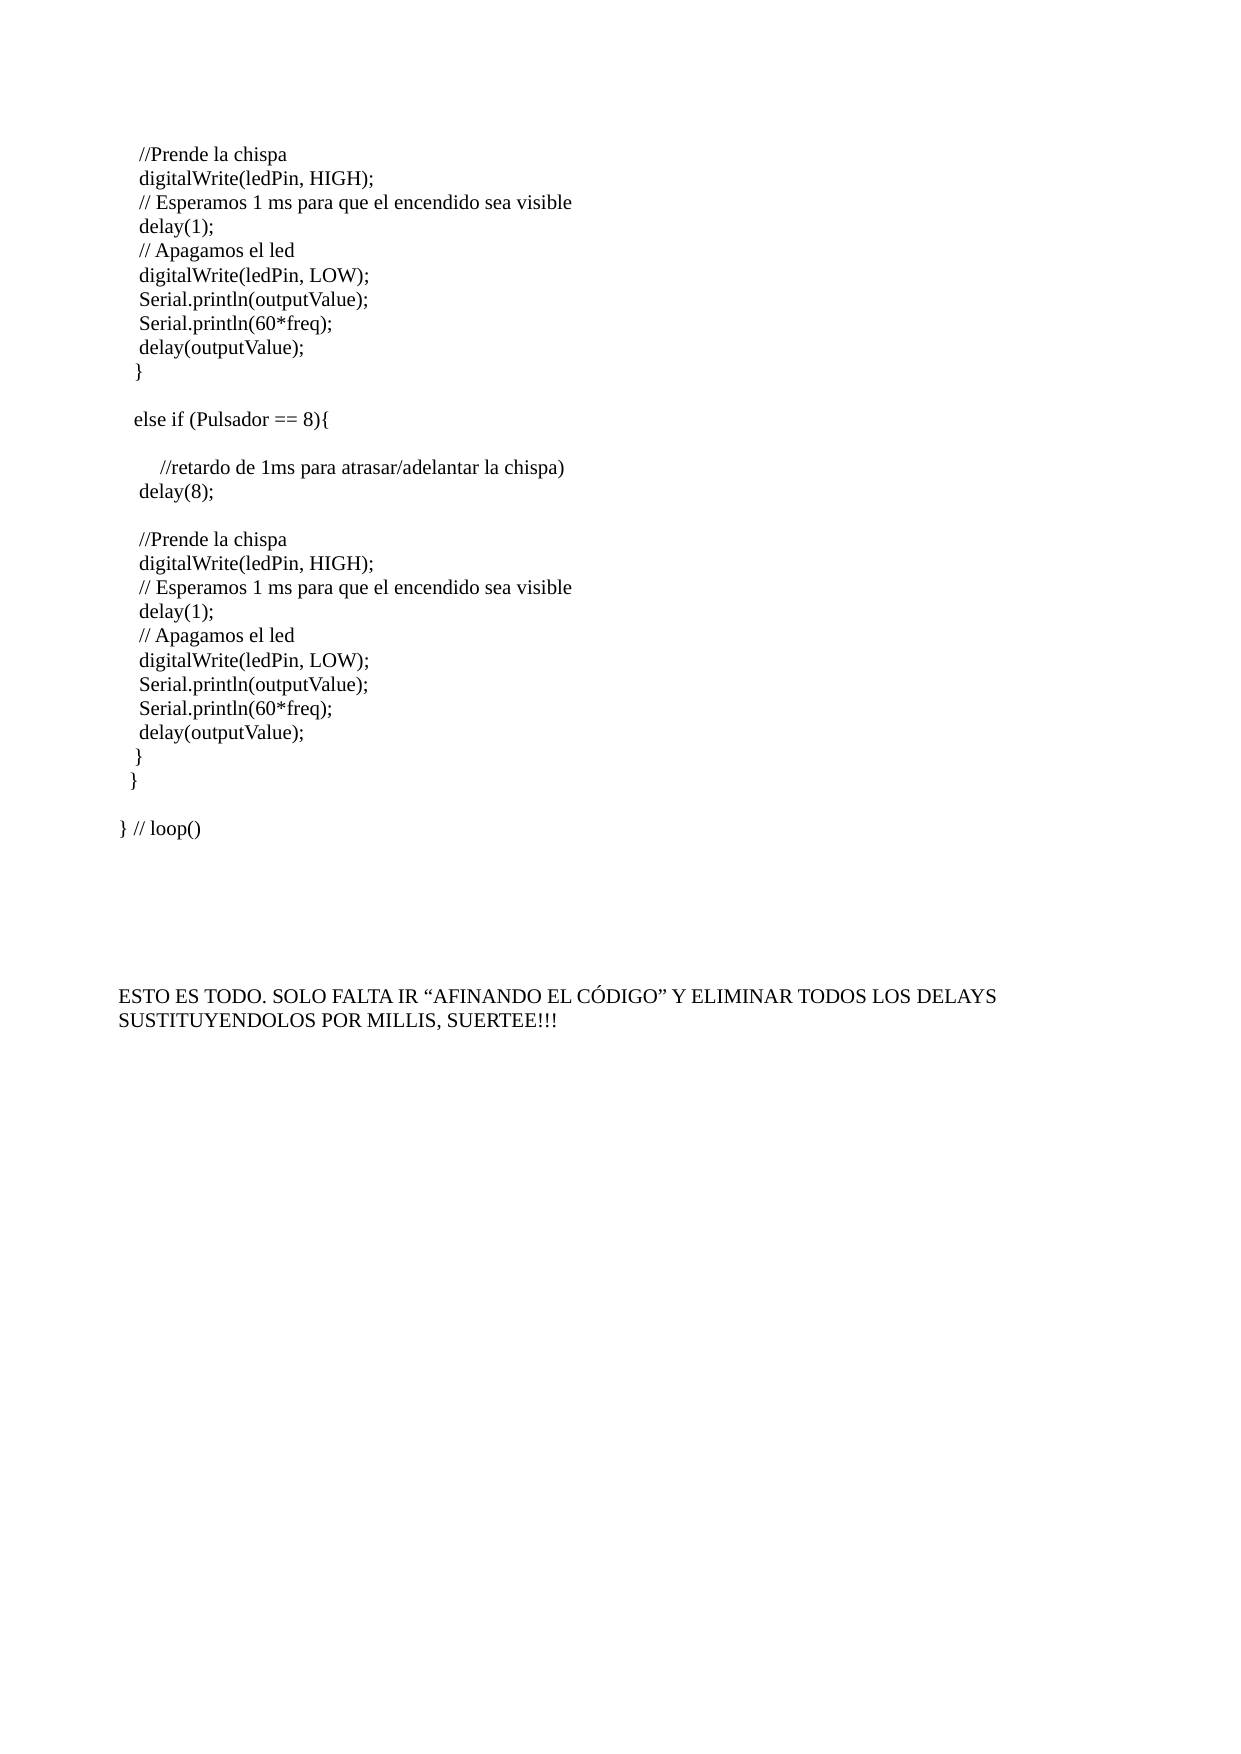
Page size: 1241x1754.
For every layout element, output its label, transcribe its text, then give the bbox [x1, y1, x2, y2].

text //Prende la chispa [118, 142, 1122, 166]
text delay(1); [118, 214, 1122, 238]
text } // loop() [118, 816, 1122, 840]
text } [118, 744, 1122, 768]
text delay(outputValue); [118, 720, 1122, 744]
text Serial.println(outputValue); [118, 672, 1122, 696]
text // Apagamos el led [118, 623, 1122, 647]
text digitalWrite(ledPin, LOW); [118, 647, 1122, 672]
text Serial.println(outputValue); [118, 287, 1122, 311]
text // Esperamos 1 ms para que el encendido sea visible [118, 575, 1122, 599]
text //retardo de 1ms para atrasar/adelantar la chispa) [118, 455, 1122, 479]
text digitalWrite(ledPin, HIGH); [118, 551, 1122, 575]
text delay(outputValue); [118, 335, 1122, 359]
text } [118, 768, 1122, 792]
text //Prende la chispa [118, 527, 1122, 551]
text else if (Pulsador == 8){ [118, 407, 1122, 431]
text // Esperamos 1 ms para que el encendido sea visible [118, 190, 1122, 214]
text } [118, 359, 1122, 383]
text digitalWrite(ledPin, LOW); [118, 262, 1122, 287]
text // Apagamos el led [118, 238, 1122, 262]
text Serial.println(60*freq); [118, 311, 1122, 335]
text ESTO ES TODO. SOLO FALTA IR “AFINANDO EL CÓDIGO” Y ELIMINAR TODOS LOS DELAYS SUSTITUYENDOLOS POR MILLIS, SUERTEE!!! [118, 984, 1122, 1032]
text delay(1); [118, 599, 1122, 623]
text Serial.println(60*freq); [118, 696, 1122, 720]
text delay(8); [118, 479, 1122, 503]
text digitalWrite(ledPin, HIGH); [118, 166, 1122, 190]
